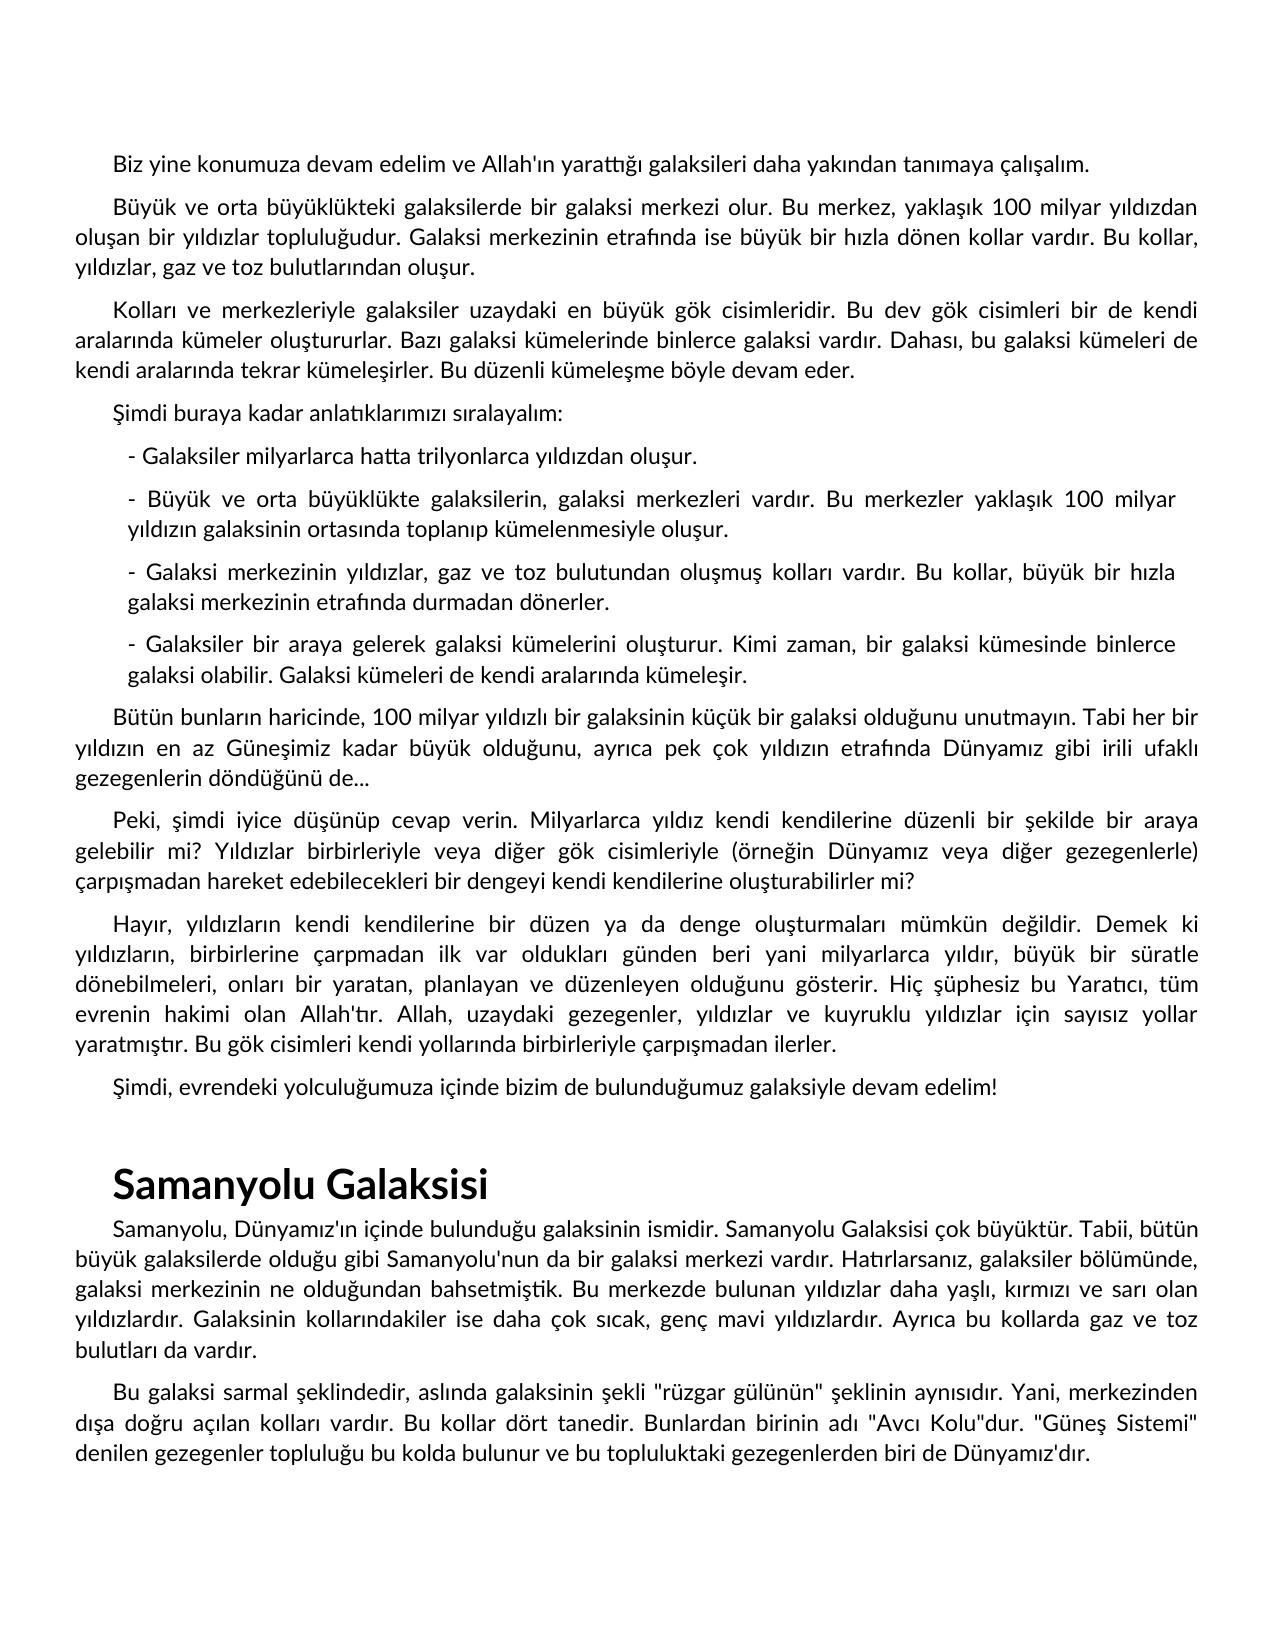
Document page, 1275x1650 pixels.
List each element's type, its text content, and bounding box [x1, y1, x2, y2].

text Bu galaksi sarmal şeklindedir, aslında galaksinin şekli "rüzgar gülünün" şeklinin aynısıdır. Yani, merkezinden dışa doğru açılan kolları vardır. Bu kollar dört tanedir. Bunlardan birinin adı "Avcı Kolu"dur. "Güneş Sistemi" denilen gezegenler topluluğu bu kolda bulunur ve bu topluluktaki gezegenlerden biri de Dünyamız'dır. [75, 1378, 1200, 1466]
text Bütün bunların haricinde, 100 milyar yıldızlı bir galaksinin küçük bir galaksi olduğunu unutmayın. Tabi her bir yıldızın en az Güneşimiz kadar büyük olduğunu, ayrıca pek çok yıldızın etrafında Dünyamız gibi irili ufaklı gezegenlerin döndüğünü de... [75, 703, 1200, 791]
text Şimdi, evrendeki yolculuğumuza içinde bizim de bulunduğumuz galaksiyle devam edelim! [75, 1073, 1200, 1100]
text Hayır, yıldızların kendi kendilerine bir düzen ya da denge oluşturmaları mümkün değildir. Demek ki yıldızların, birbirlerine çarpmadan ilk var oldukları günden beri yani milyarlarca yıldır, büyük bir süratle dönebilmeleri, onları bir yaratan, planlayan ve düzenleyen olduğunu gösterir. Hiç şüphesiz bu Yaratıcı, tüm evrenin hakimi olan Allah'tır. Allah, uzaydaki gezegenler, yıldızlar ve kuyruklu yıldızlar için sayısız yollar yaratmıştır. Bu gök cisimleri kendi yollarında birbirleriyle çarpışmadan ilerler. [75, 909, 1200, 1058]
text Biz yine konumuza devam edelim ve Allah'ın yarattığı galaksileri daha yakından tanımaya çalışalım. [75, 150, 1200, 177]
text - Büyük ve orta büyüklükte galaksilerin, galaksi merkezleri vardır. Bu merkezler yaklaşık 100 milyar yıldızın galaksinin ortasında toplanıp kümelenmesiyle oluşur. [127, 484, 1177, 542]
text Büyük ve orta büyüklükteki galaksilerde bir galaksi merkezi olur. Bu merkez, yaklaşık 100 milyar yıldızdan oluşan bir yıldızlar topluluğudur. Galaksi merkezinin etrafında ise büyük bir hızla dönen kollar vardır. Bu kollar, yıldızlar, gaz ve toz bulutlarından oluşur. [75, 193, 1200, 281]
subtitle Samanyolu Galaksisi [112, 1158, 1200, 1208]
text Samanyolu, Dünyamız'ın içinde bulunduğu galaksinin ismidir. Samanyolu Galaksisi çok büyüktür. Tabii, bütün büyük galaksilerde olduğu gibi Samanyolu'nun da bir galaksi merkezi vardır. Hatırlarsanız, galaksiler bölümünde, galaksi merkezinin ne olduğundan bahsetmiştik. Bu merkezde bulunan yıldızlar daha yaşlı, kırmızı ve sarı olan yıldızlardır. Galaksinin kollarındakiler ise daha çok sıcak, genç mavi yıldızlardır. Ayrıca bu kollarda gaz ve toz bulutları da vardır. [75, 1214, 1200, 1363]
text - Galaksiler milyarlarca hatta trilyonlarca yıldızdan oluşur. [127, 442, 1177, 469]
text Peki, şimdi iyice düşünüp cevap verin. Milyarlarca yıldız kendi kendilerine düzenli bir şekilde bir araya gelebilir mi? Yıldızlar birbirleriyle veya diğer gök cisimleriyle (örneğin Dünyamız veya diğer gezegenlerle) çarpışmadan hareket edebilecekleri bir dengeyi kendi kendilerine oluşturabilirler mi? [75, 806, 1200, 894]
text - Galaksiler bir araya gelerek galaksi kümelerini oluşturur. Kimi zaman, bir galaksi kümesinde binlerce galaksi olabilir. Galaksi kümeleri de kendi aralarında kümeleşir. [127, 630, 1177, 688]
text - Galaksi merkezinin yıldızlar, gaz ve toz bulutundan oluşmuş kolları vardır. Bu kollar, büyük bir hızla galaksi merkezinin etrafında durmadan dönerler. [127, 557, 1177, 615]
text Şimdi buraya kadar anlatıklarımızı sıralayalım: [75, 399, 1200, 426]
text Kolları ve merkezleriyle galaksiler uzaydaki en büyük gök cisimleridir. Bu dev gök cisimleri bir de kendi aralarında kümeler oluştururlar. Bazı galaksi kümelerinde binlerce galaksi vardır. Dahası, bu galaksi kümeleri de kendi aralarında tekrar kümeleşirler. Bu düzenli kümeleşme böyle devam eder. [75, 296, 1200, 384]
